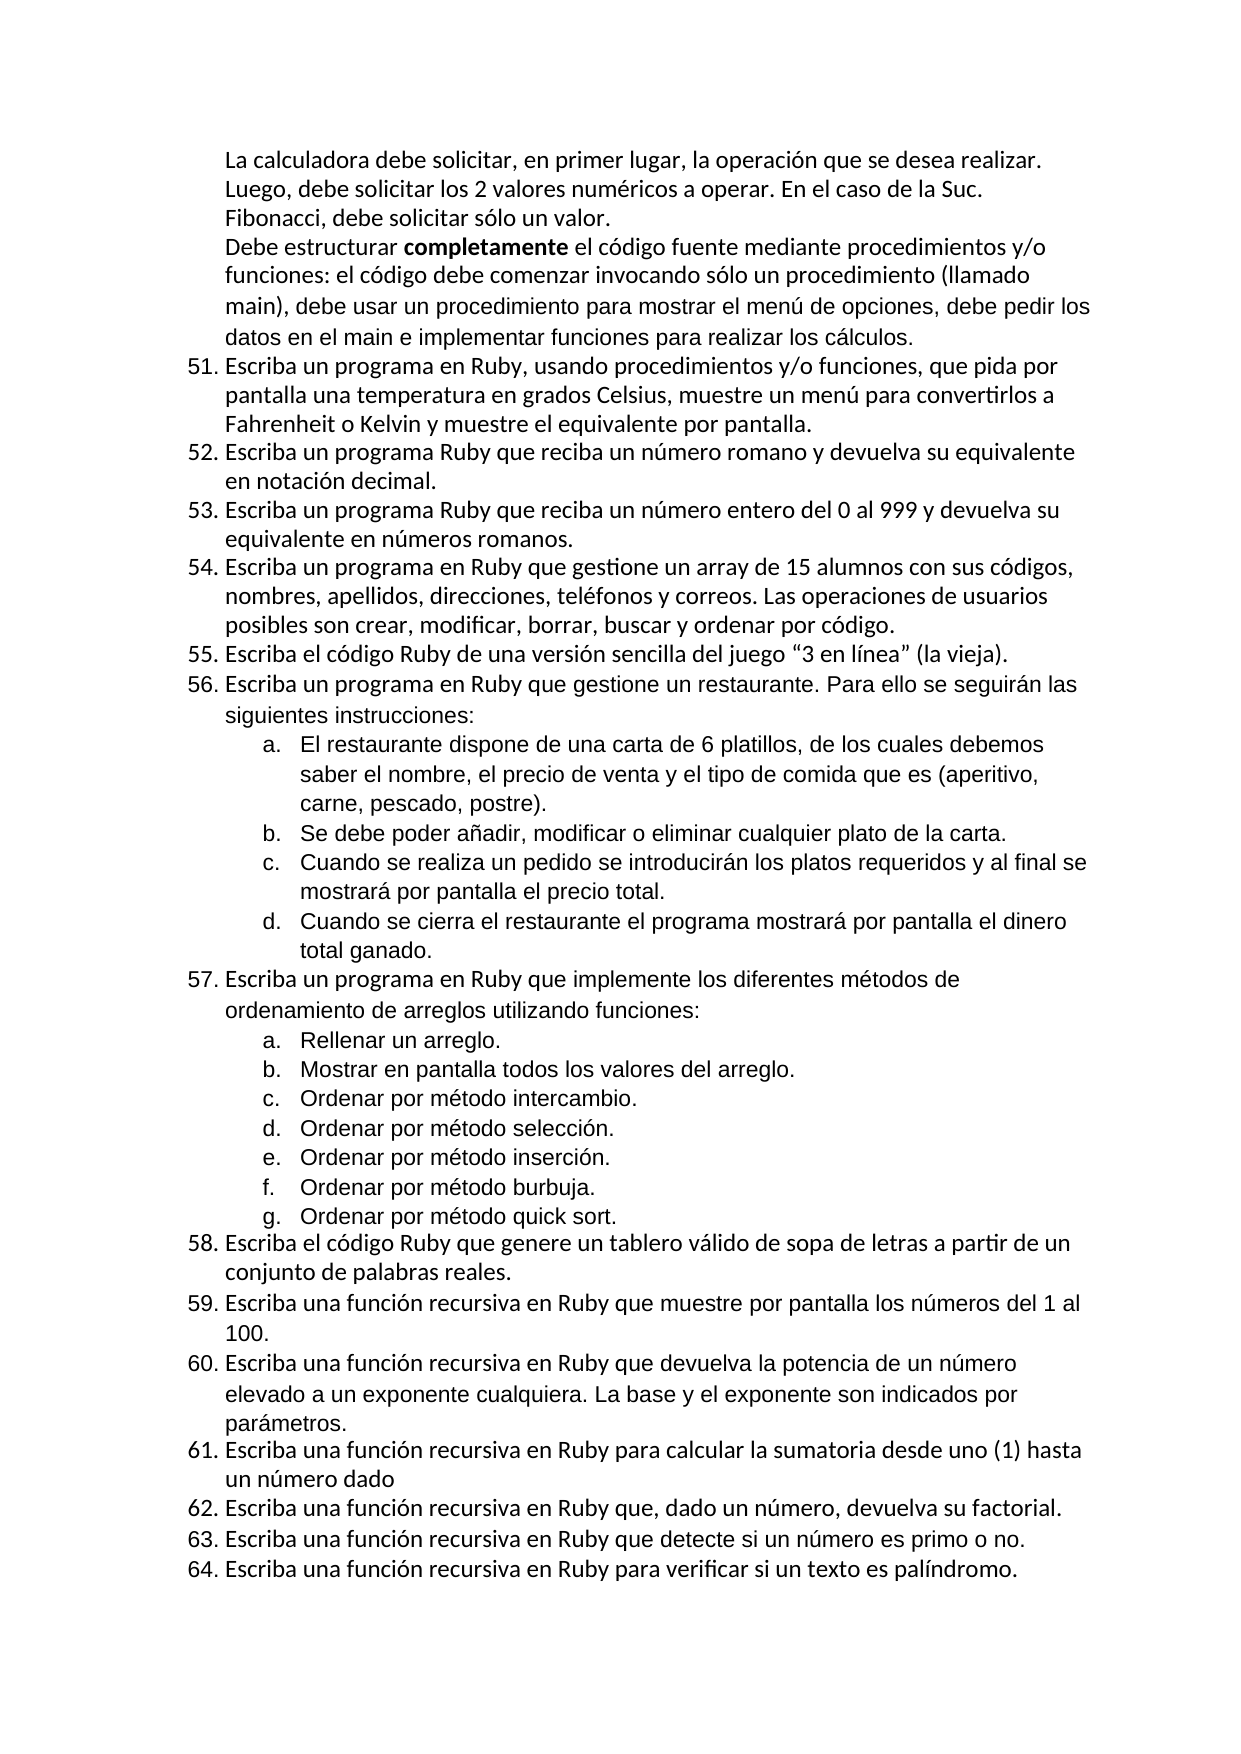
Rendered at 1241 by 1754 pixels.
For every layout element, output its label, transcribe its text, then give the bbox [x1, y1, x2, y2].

text Debe estructurar completamente el código fuente mediante procedimientos y/o funciones: el código debe comenzar invocando sólo un procedimiento (llamado main), debe usar un procedimiento para mostrar el menú de opciones, debe pedir los datos en el main e implementar funciones para realizar los cálculos. [225, 236, 1091, 350]
text La calculadora debe solicitar, en primer lugar, la operación que se desea realizar. Luego, debe solicitar los 2 valores numéricos a operar. En el caso de la Suc. Fibonacci, debe solicitar sólo un valor. [225, 150, 1091, 232]
list Escriba un programa en Ruby que gestione un restaurante. Para ello se seguirán las siguientes instrucciones: [187, 672, 1091, 728]
list El restaurante dispone de una carta de 6 platillos, de los cuales debemos saber el nombre, el precio de venta y el tipo de comida que es (aperitivo, carne, pescado, postre). [262, 732, 1091, 817]
list Escriba un programa Ruby que reciba un número entero del 0 al 999 y devuelva su equivalente en números romanos. [187, 499, 1091, 553]
list Ordenar por método quick sort. [262, 1203, 1091, 1229]
list Escriba el código Ruby de una versión sencilla del juego “3 en línea” (la vieja). [187, 643, 1091, 668]
list Ordenar por método intercambio. [262, 1086, 1091, 1112]
list Escriba una función recursiva en Ruby que detecte si un número es primo o no. [187, 1526, 1091, 1553]
list Ordenar por método inserción. [262, 1145, 1091, 1170]
list Escriba una función recursiva en Ruby para verificar si un texto es palíndromo. [187, 1557, 1091, 1584]
list Escriba una función recursiva en Ruby que, dado un número, devuelva su factorial. [187, 1497, 1091, 1522]
list Ordenar por método burbuja. [262, 1174, 1091, 1200]
list Ordenar por método selección. [262, 1115, 1091, 1141]
list Se debe poder añadir, modificar o eliminar cualquier plato de la carta. [262, 820, 1091, 846]
list Escriba un programa Ruby que reciba un número romano y devuelva su equivalente en notación decimal. [187, 442, 1091, 496]
list Mostrar en pantalla todos los valores del arreglo. [262, 1057, 1091, 1082]
list Escriba una función recursiva en Ruby que devuelva la potencia de un número elevado a un exponente cualquiera. La base y el exponente son indicados por parámetros. [187, 1351, 1091, 1436]
list Escriba un programa en Ruby, usando procedimientos y/o funciones, que pida por pantalla una temperatura en grados Celsius, muestre un menú para convertirlos a Fahrenheit o Kelvin y muestre el equivalente por pantalla. [187, 354, 1091, 438]
list Escriba un programa en Ruby que gestione un array de 15 alumnos con sus códigos, nombres, apellidos, direcciones, teléfonos y correos. Las operaciones de usuarios posibles son crear, modificar, borrar, buscar y ordenar por código. [187, 557, 1091, 639]
list Escriba un programa en Ruby que implemente los diferentes métodos de ordenamiento de arreglos utilizando funciones: [187, 967, 1091, 1023]
list Cuando se cierra el restaurante el programa mostrará por pantalla el dinero total ganado. [262, 908, 1091, 963]
list Cuando se realiza un pedido se introducirán los platos requeridos y al final se mostrará por pantalla el precio total. [262, 850, 1091, 905]
list Escriba el código Ruby que genere un tablero válido de sopa de letras a partir de un conjunto de palabras reales. [187, 1233, 1091, 1287]
list Escriba una función recursiva en Ruby para calcular la sumatoria desde uno (1) hasta un número dado [187, 1440, 1091, 1494]
list Escriba una función recursiva en Ruby que muestre por pantalla los números del 1 al 100. [187, 1290, 1091, 1347]
list Rellenar un arreglo. [262, 1027, 1091, 1053]
